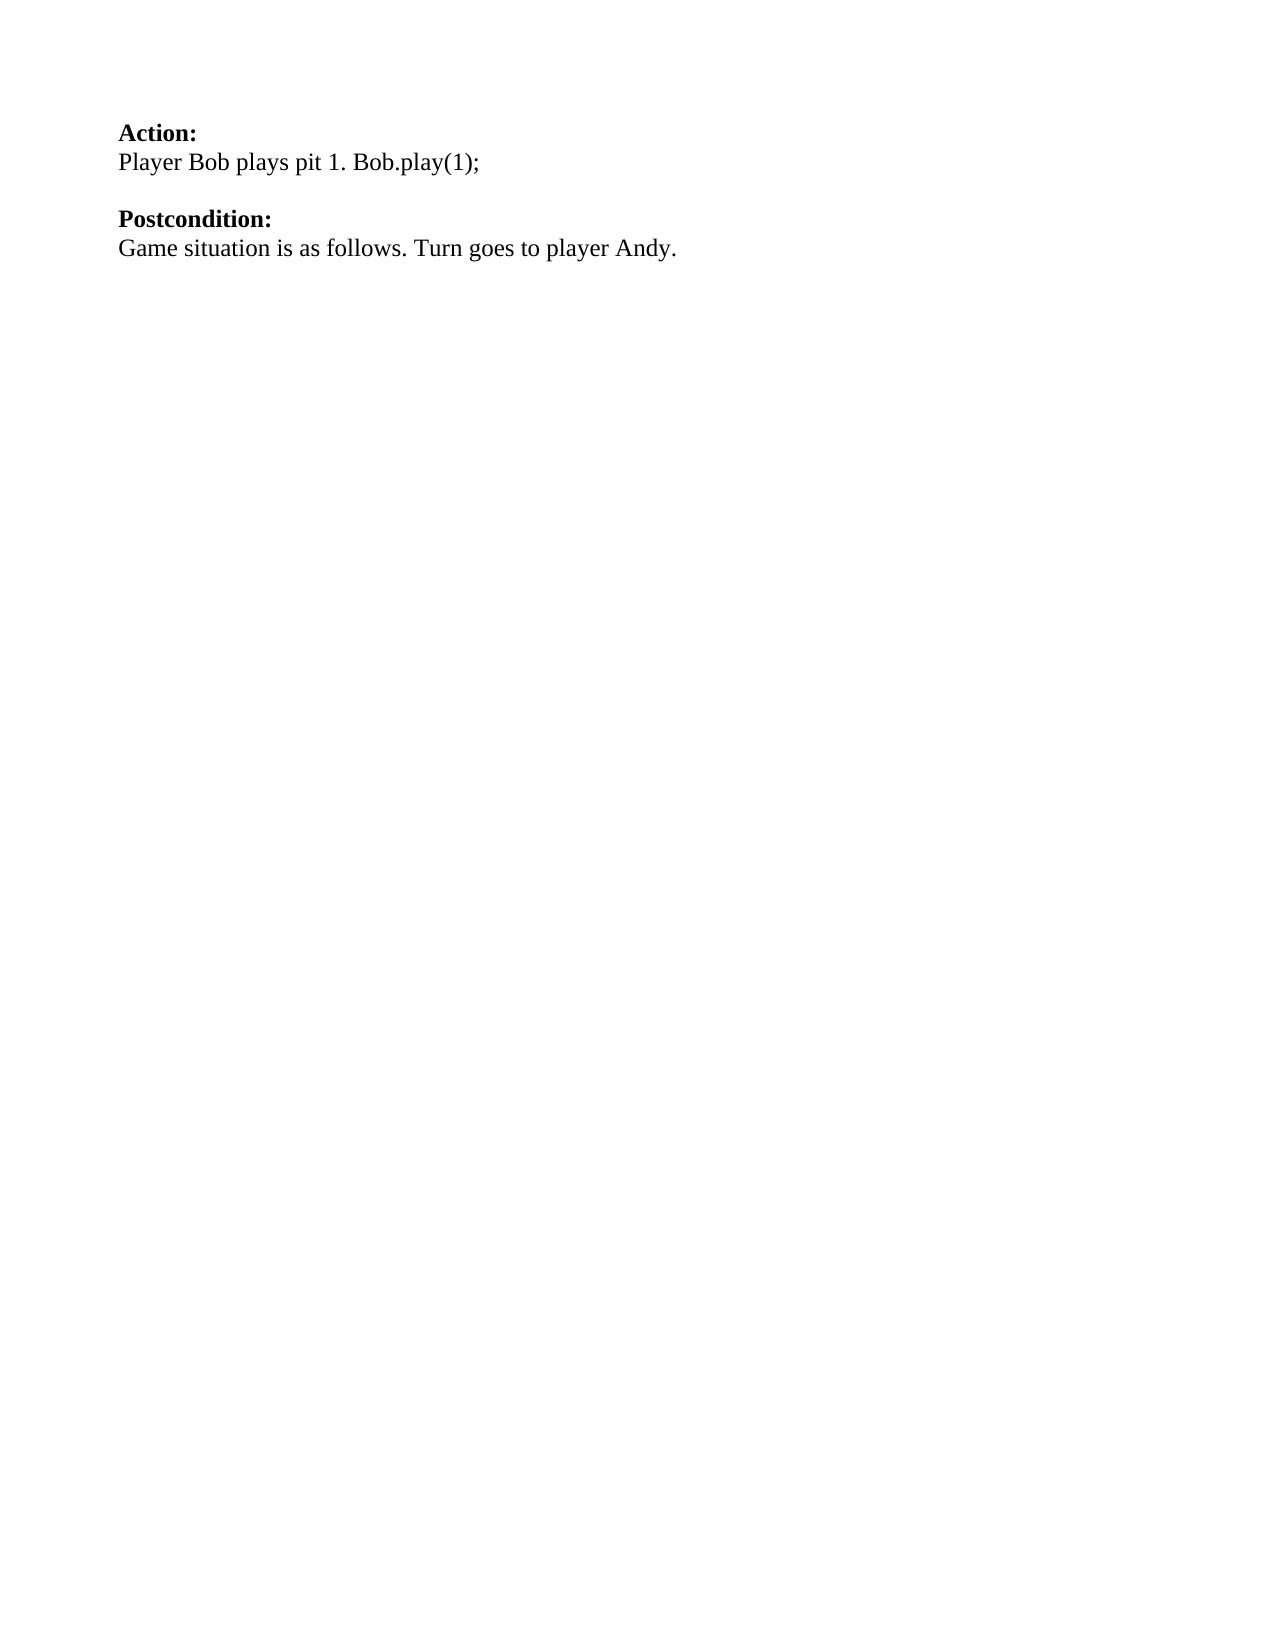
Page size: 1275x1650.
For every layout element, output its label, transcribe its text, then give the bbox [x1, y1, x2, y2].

text Game situation is as follows. Turn goes to player Andy. [118, 233, 1157, 262]
text Player Bob plays pit 1. Bob.play(1); [118, 147, 1157, 176]
text Postcondition: [118, 204, 1157, 233]
text Action: [118, 118, 1157, 147]
